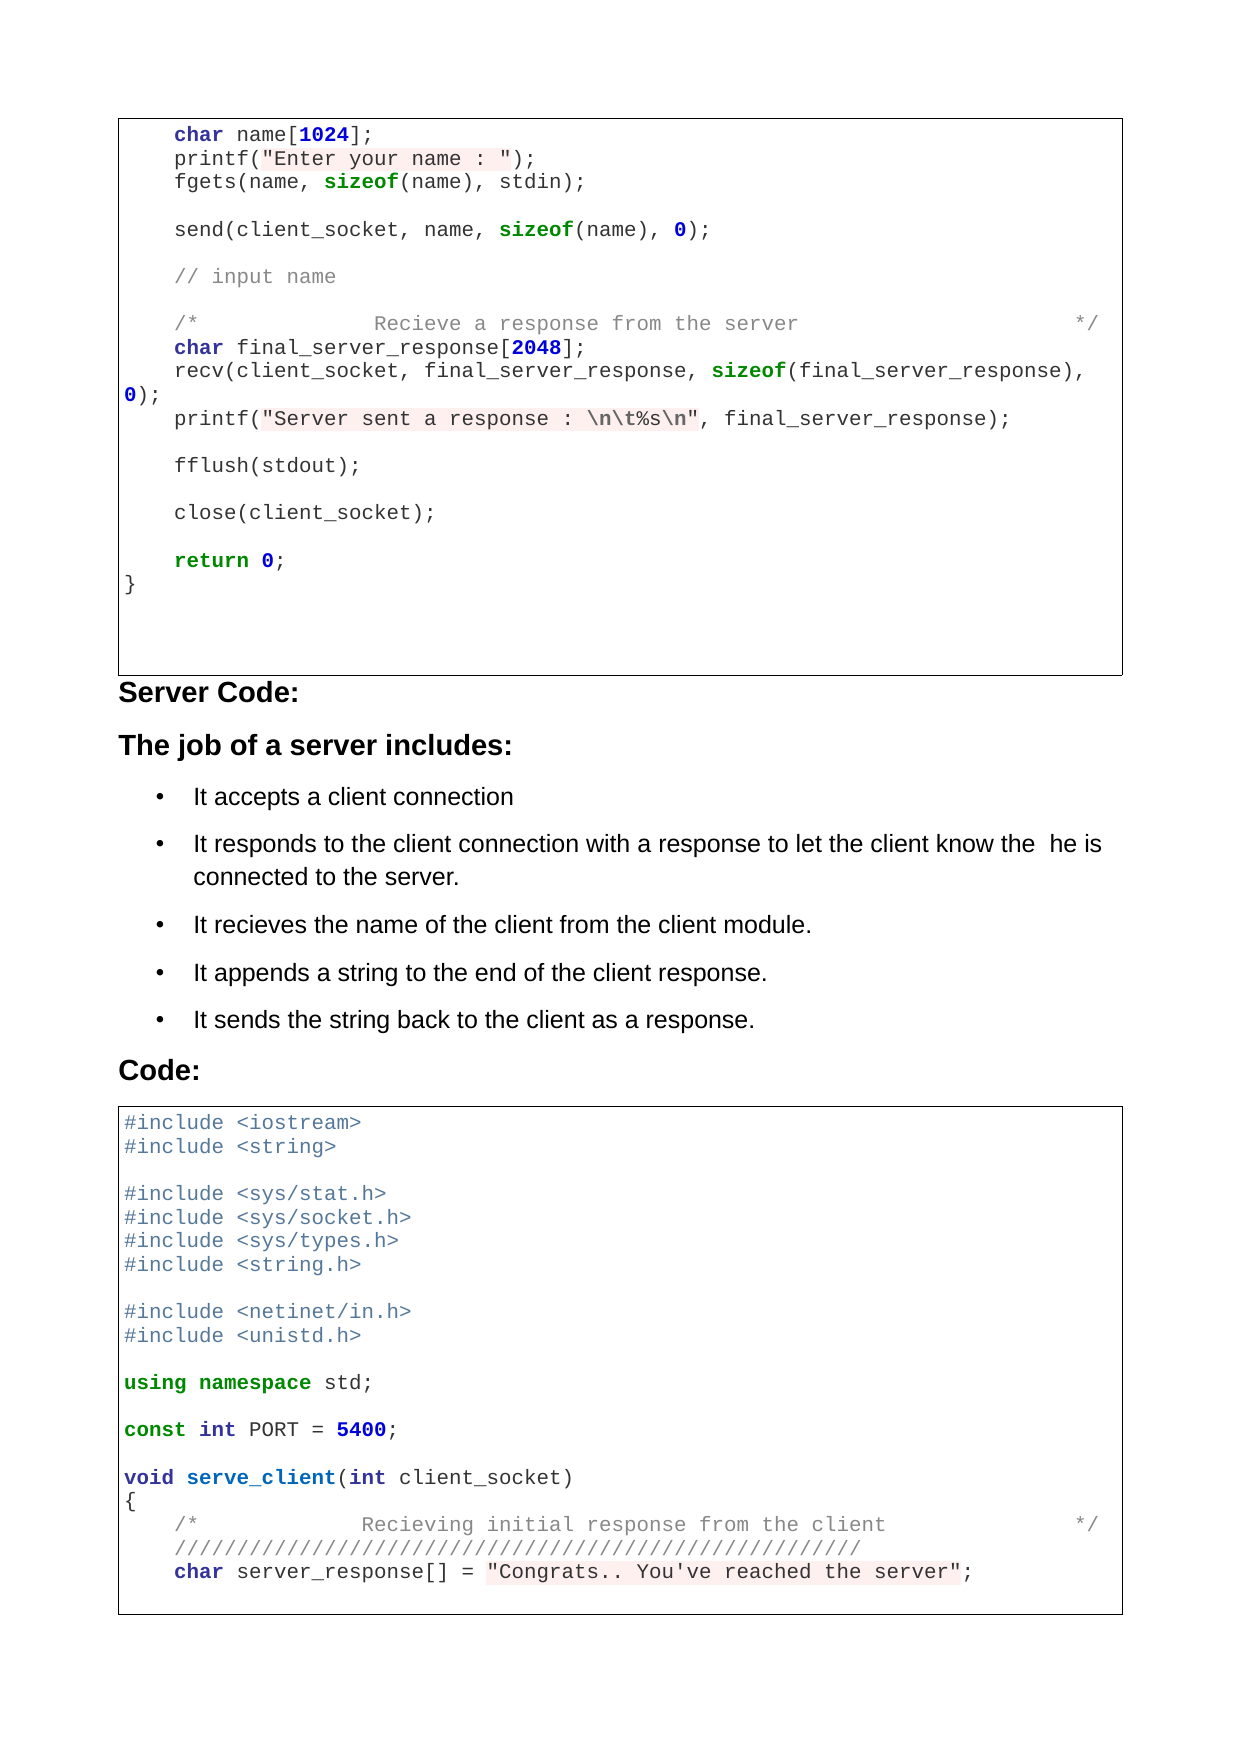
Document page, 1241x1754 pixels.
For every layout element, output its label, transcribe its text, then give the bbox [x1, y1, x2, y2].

list It responds to the client connection with a response to let the client know the he is connected to the server. [156, 829, 1122, 891]
list It sends the string back to the client as a response. [156, 1005, 1122, 1034]
text The job of a server includes: [118, 728, 1122, 762]
list It recieves the name of the client from the client module. [156, 910, 1122, 939]
text Code: [118, 1053, 1122, 1087]
list It appends a string to the end of the client response. [156, 958, 1122, 987]
text Server Code: [118, 676, 1122, 709]
table_header #include <iostream> #include <string> #include <sys/stat.h> #include <sys/socket.h> #include <sys/types.h> #include <string.h> #include <netinet/in.h> #include <unistd.h> using namespace std; const int PORT = 5400; void serve_client(int client_socket) { /* Recieving initial response from the client */ /////////////////////////////////////////////////////// char server_response[] = "Congrats.. You've reached the server"; [119, 1107, 1122, 1614]
list It accepts a client connection [156, 782, 1122, 810]
table_header char name[1024]; printf("Enter your name : "); fgets(name, sizeof(name), stdin); send(client_socket, name, sizeof(name), 0); // input name /* Recieve a response from the server */ char final_server_response[2048]; recv(client_socket, final_server_response, sizeof(final_server_response), 0); printf("Server sent a response : \n\t%s\n", final_server_response); fflush(stdout); close(client_socket); return 0; } [119, 119, 1122, 675]
